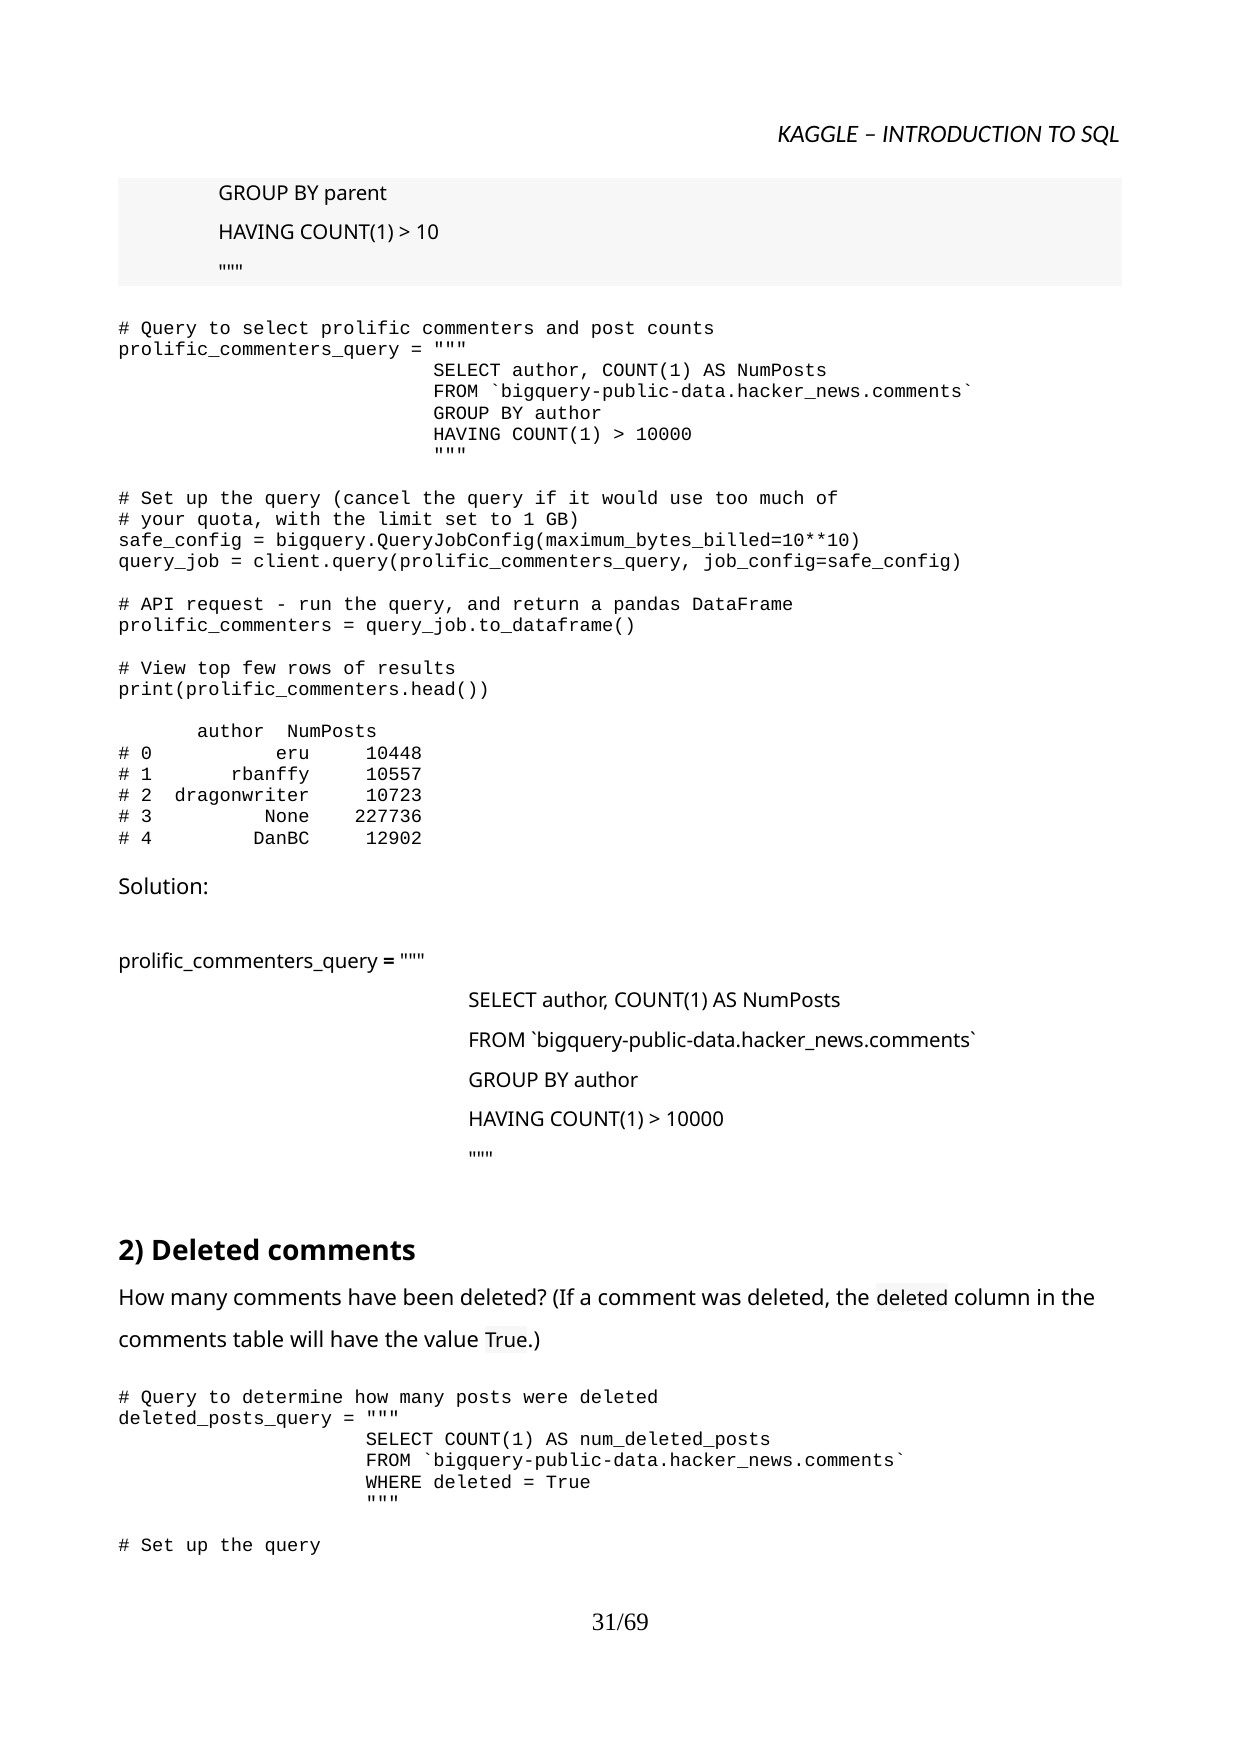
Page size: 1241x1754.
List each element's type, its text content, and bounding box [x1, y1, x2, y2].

text # Set up the query (cancel the query if it would use too much of [118, 488, 1122, 510]
text # Query to select prolific commenters and post counts [118, 318, 1122, 340]
text HAVING COUNT(1) > 10000 [118, 425, 1122, 446]
text prolific_commenters_query = """ [118, 947, 1122, 974]
text # 1 rbanffy 10557 [118, 765, 1122, 786]
text # 0 eru 10448 [118, 743, 1122, 765]
text print(prolific_commenters.head()) [118, 680, 1122, 701]
text author NumPosts [118, 722, 1122, 743]
text HAVING COUNT(1) > 10 [118, 218, 1122, 246]
text GROUP BY parent [118, 178, 1122, 206]
text # Query to determine how many posts were deleted [118, 1387, 1122, 1409]
subtitle 2) Deleted comments [118, 1231, 1122, 1269]
text """ [118, 1145, 1122, 1173]
text Solution: [118, 871, 1122, 901]
text HAVING COUNT(1) > 10000 [118, 1105, 1122, 1133]
text SELECT author, COUNT(1) AS NumPosts [118, 986, 1122, 1014]
text SELECT COUNT(1) AS num_deleted_posts [118, 1430, 1122, 1451]
text prolific_commenters_query = """ [118, 340, 1122, 361]
text FROM `bigquery-public-data.hacker_news.comments` [118, 382, 1122, 403]
text safe_config = bigquery.QueryJobConfig(maximum_bytes_billed=10**10) [118, 531, 1122, 552]
text query_job = client.query(prolific_commenters_query, job_config=safe_config) [118, 552, 1122, 573]
text prolific_commenters = query_job.to_dataframe() [118, 616, 1122, 637]
text SELECT author, COUNT(1) AS NumPosts [118, 361, 1122, 382]
text deleted_posts_query = """ [118, 1409, 1122, 1430]
text # 4 DanBC 12902 [118, 828, 1122, 850]
text GROUP BY author [118, 1065, 1122, 1093]
text """ [118, 257, 1122, 286]
text # Set up the query [118, 1536, 1122, 1557]
text # API request - run the query, and return a pandas DataFrame [118, 595, 1122, 616]
text GROUP BY author [118, 403, 1122, 425]
text """ [118, 446, 1122, 467]
text How many comments have been deleted? (If a comment was deleted, the deleted column in the comments table will have the value True.) [118, 1282, 1122, 1354]
text # your quota, with the limit set to 1 GB) [118, 510, 1122, 531]
text FROM `bigquery-public-data.hacker_news.comments` [118, 1451, 1122, 1472]
text """ [118, 1494, 1122, 1515]
text # 3 None 227736 [118, 807, 1122, 828]
text # 2 dragonwriter 10723 [118, 786, 1122, 807]
text FROM `bigquery-public-data.hacker_news.comments` [118, 1026, 1122, 1054]
text # View top few rows of results [118, 658, 1122, 680]
text WHERE deleted = True [118, 1472, 1122, 1494]
